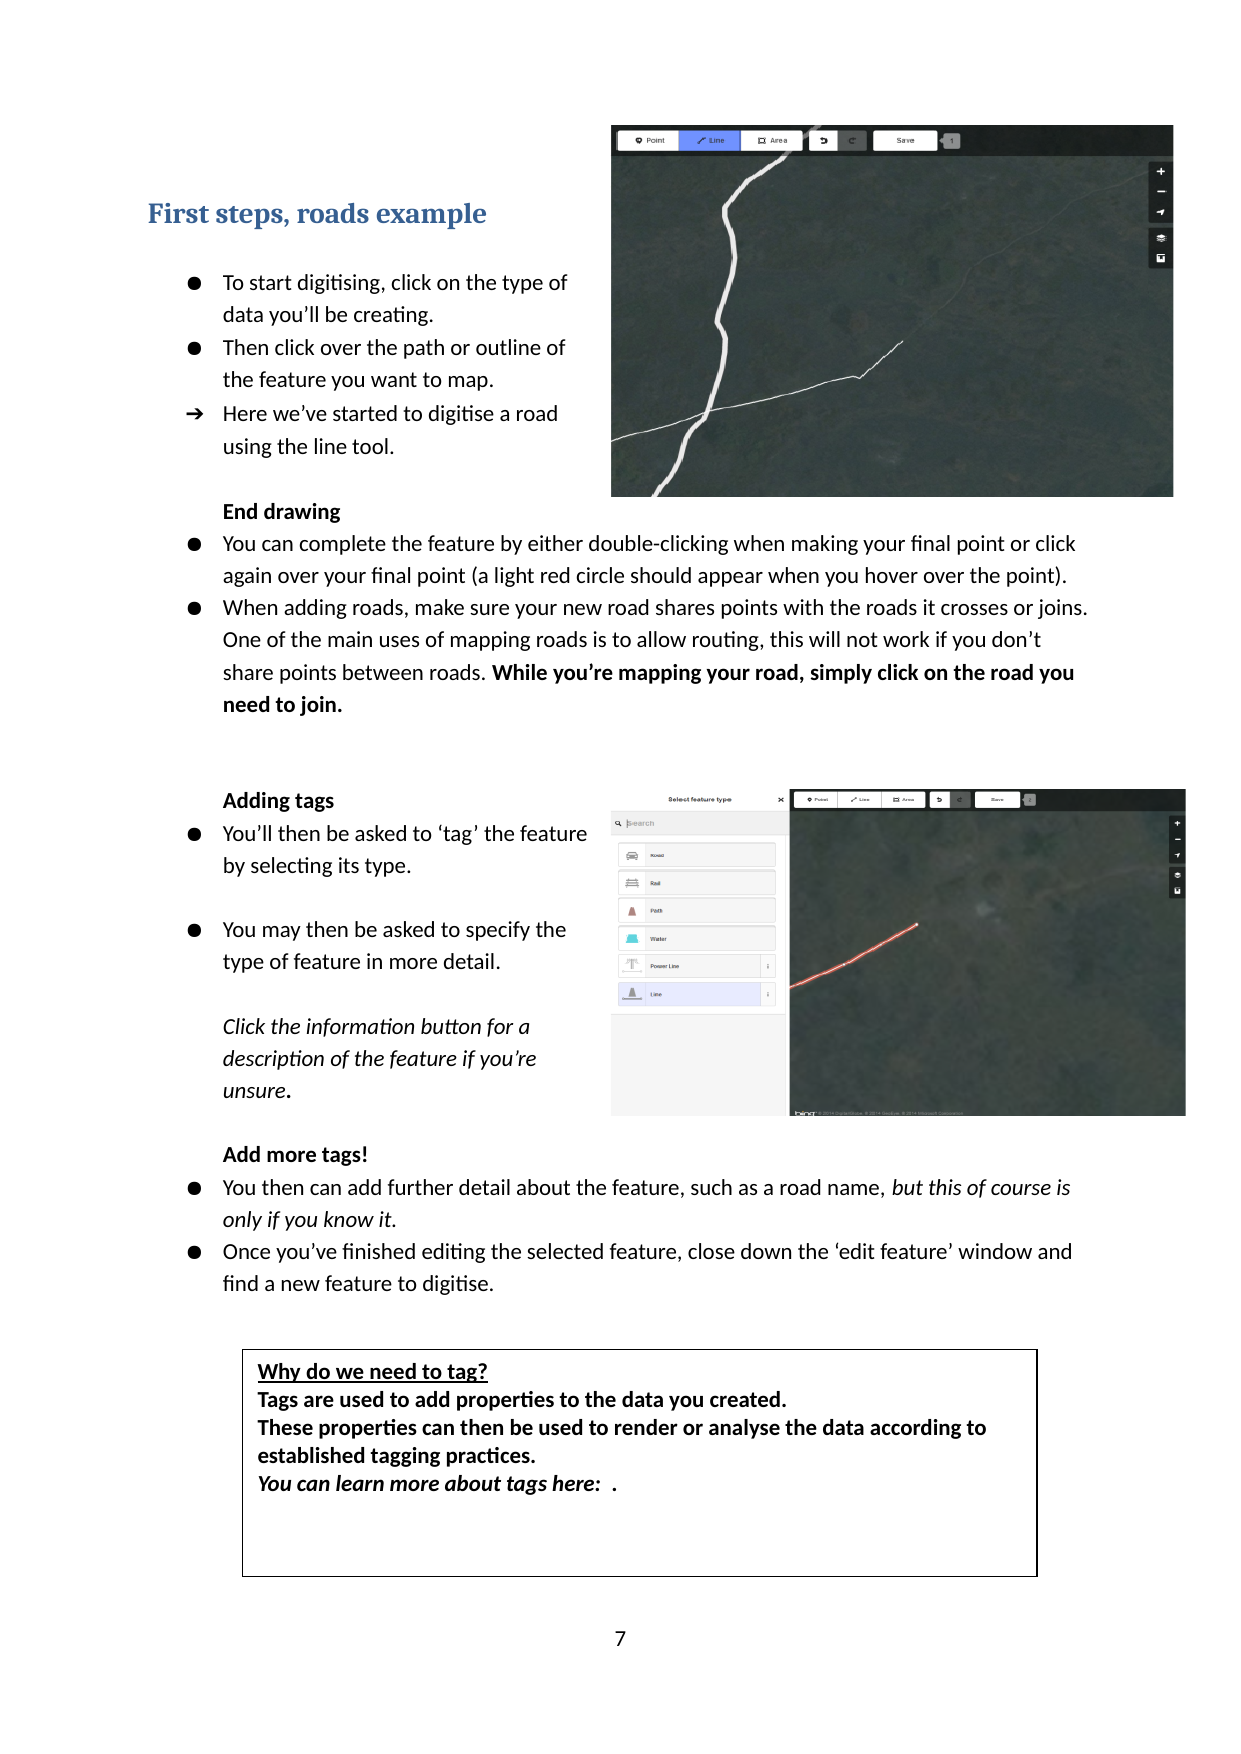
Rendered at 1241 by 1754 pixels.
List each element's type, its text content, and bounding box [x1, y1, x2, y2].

list Here we’ve started to digitise a road using the line tool. [185, 397, 610, 461]
list Add more tags! [223, 1141, 1093, 1169]
picture [610, 125, 1174, 497]
list You may then be asked to specify the type of feature in more detail. [185, 915, 610, 976]
list Click the information button for a description of the feature if you’re unsure. [223, 1012, 610, 1104]
list When adding roads, make sure your new road shares points with the roads it crosses or joins. One of the main uses of mapping roads is to allow routing, this will not work if you don’t share points between roads. While you’re mapping your road, simply click on the road you need to join. [185, 593, 1093, 718]
picture [610, 789, 1186, 1116]
list To start digitising, click on the type of data you’ll be creating. [185, 268, 610, 328]
list End drawing [223, 497, 1093, 525]
list Then click over the path or outline of the feature you want to map. [185, 333, 610, 393]
list You can complete the feature by either double-clicking when making your final point or click again over your final point (a light red circle should appear when you hover over the point). [185, 529, 1093, 589]
list You then can add further detail about the feature, such as a road name, but this of course is only if you know it. [185, 1173, 1093, 1233]
list You’ll then be asked to ‘tag’ the feature by selecting its type. [185, 819, 610, 879]
list Adding tags [223, 787, 1093, 814]
subtitle First steps, roads example [148, 198, 610, 231]
list Once you’ve finished editing the selected feature, close down the ‘edit feature’ window and find a new feature to digitise. [185, 1237, 1093, 1297]
